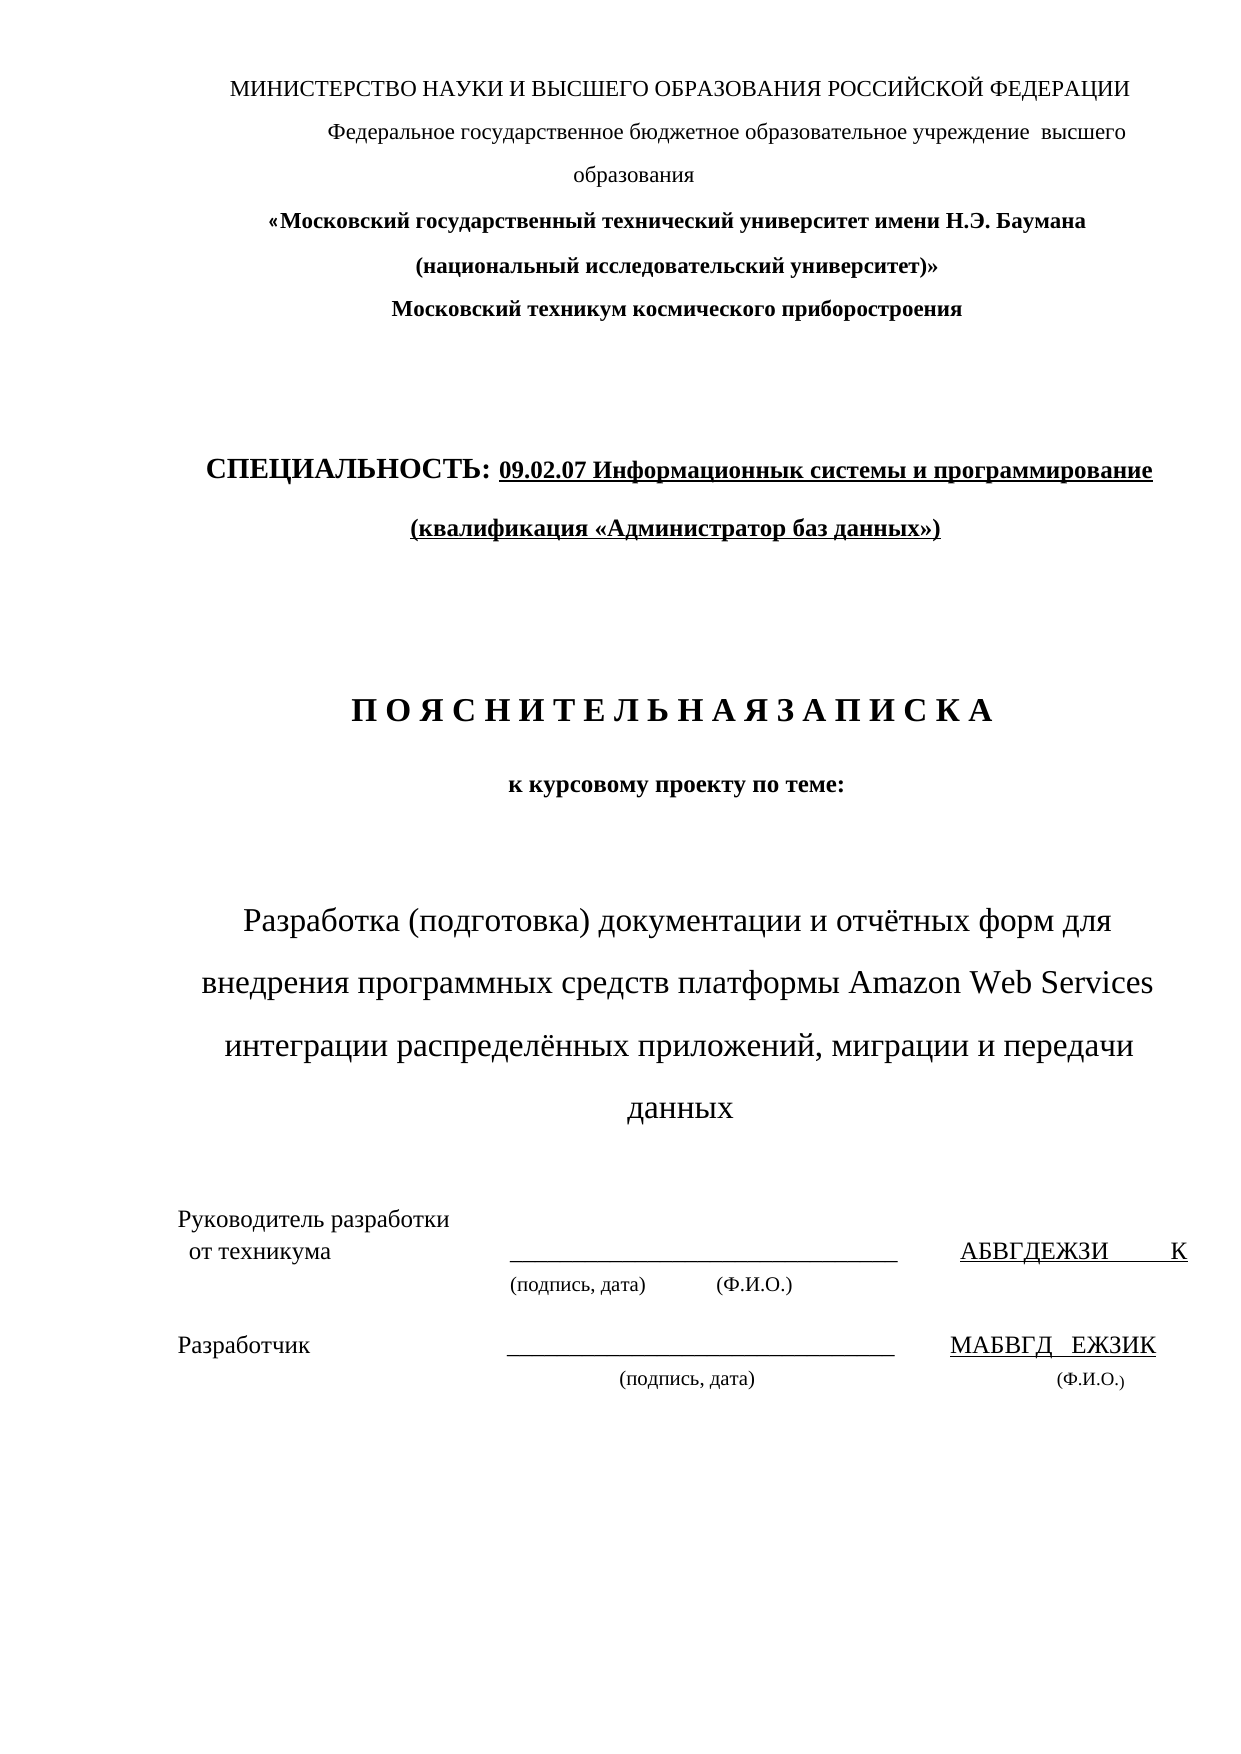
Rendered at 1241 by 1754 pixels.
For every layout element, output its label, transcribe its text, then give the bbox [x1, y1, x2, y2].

text МИНИСТЕРСТВО НАУКИ И ВЫСШЕГО ОБРАЗОВАНИЯ РОССИЙСКОЙ ФЕДЕРАЦИИ [229, 75, 1188, 101]
text «Московский государственный технический университет имени Н.Э. Баумана [178, 206, 1181, 234]
text СПЕЦИАЛЬНОСТЬ: 09.02.07 Информационнык системы и программирование [206, 449, 1188, 486]
text Московский техникум космического приборостроения [178, 296, 1181, 322]
text (национальный исследовательский университет)» [178, 252, 1182, 278]
text (квалификация «Администратор баз данных») [177, 507, 1182, 543]
subtitle П О Я С Н И Т Е Л Ь Н А Я З А П И С К А [177, 691, 1174, 729]
text Федеральное государственное бюджетное образовательное учреждение высшего образования [327, 118, 1128, 188]
text (подпись, дата) (Ф.И.О.) [177, 1362, 1188, 1391]
text Руководитель разработки [177, 1204, 1188, 1233]
text интеграции распределённых приложений, миграции и передачи данных [224, 1025, 1188, 1126]
text Разработка (подготовка) документации и отчётных форм для внедрения программных средств платформы Amazon Web Services [201, 900, 1188, 1001]
text к курсовому проекту по теме: [178, 769, 1181, 798]
text от техникума _______________________________ АБВГДЕЖЗИ К (подпись, дата) (Ф.И.О.) [188, 1236, 1188, 1296]
text Разработчик _______________________________ МАБВГД ЕЖЗИК [177, 1331, 1188, 1359]
